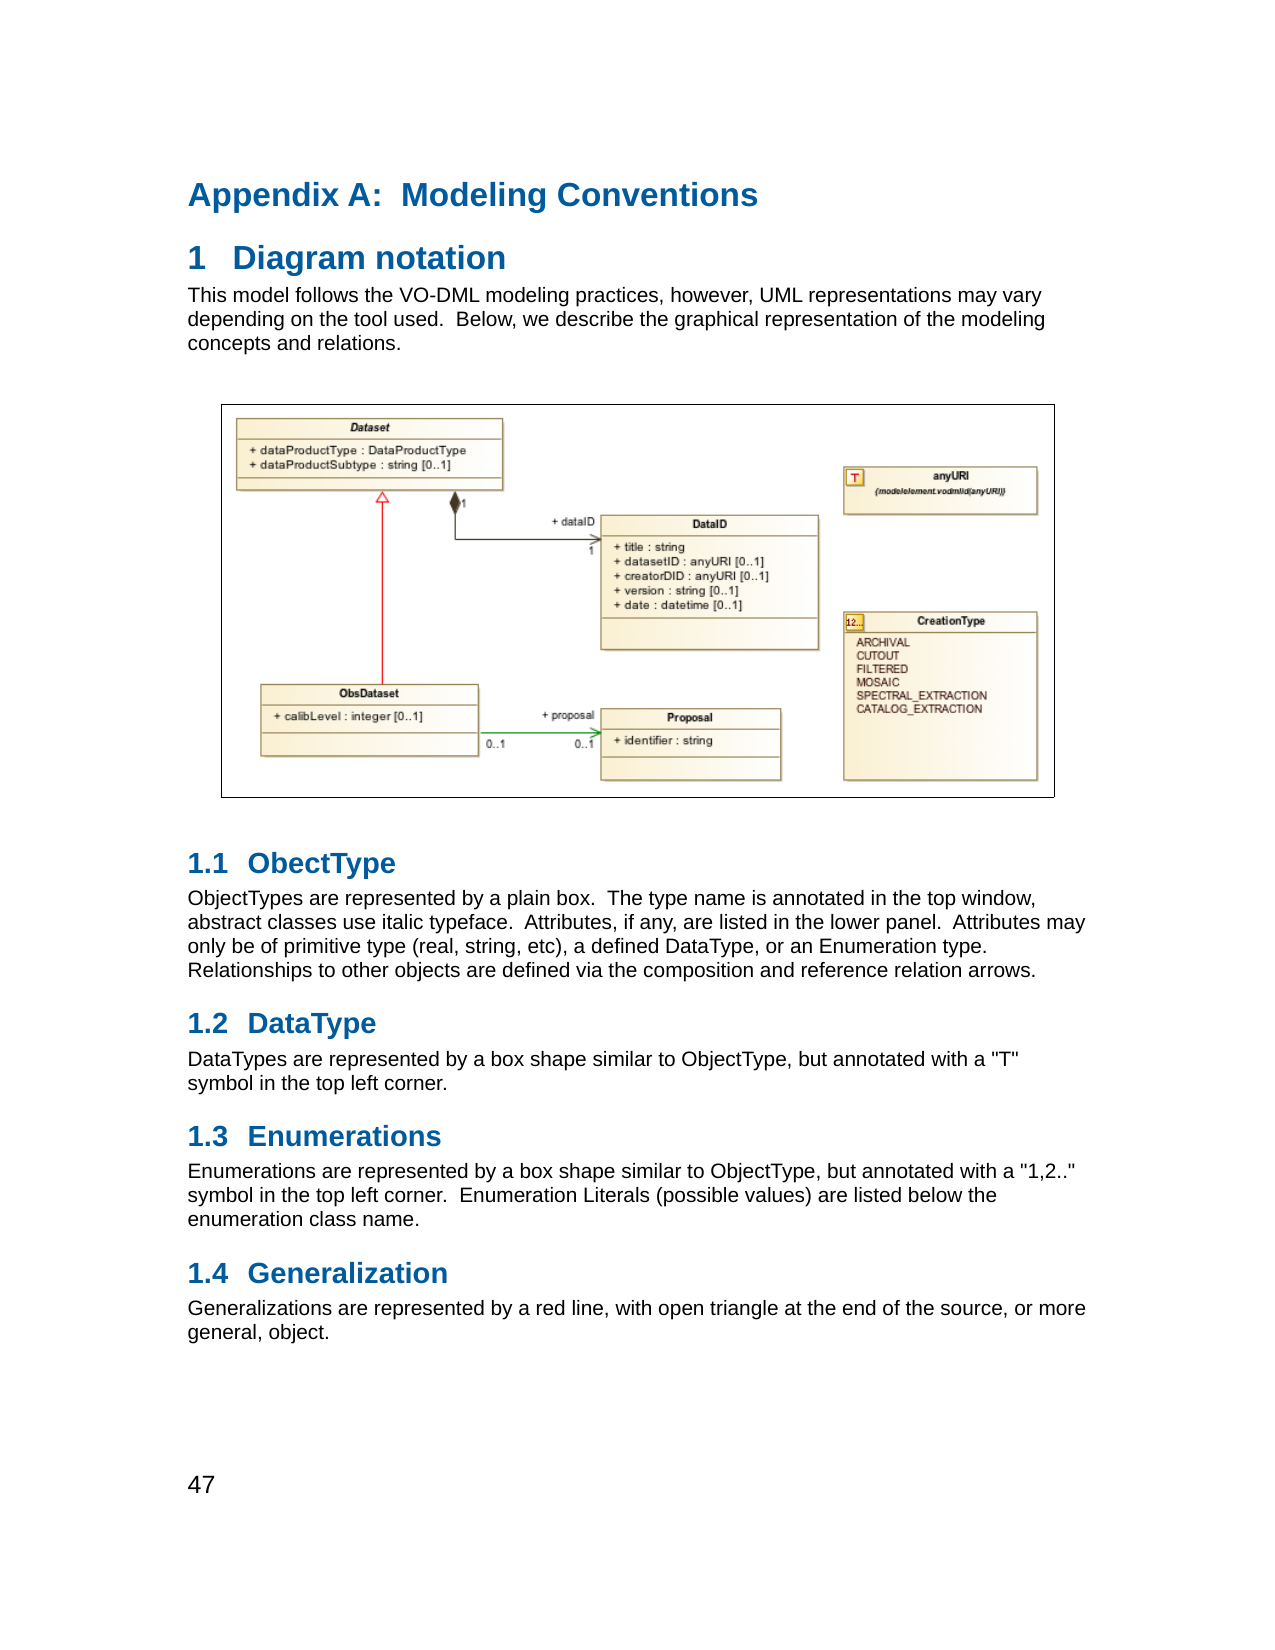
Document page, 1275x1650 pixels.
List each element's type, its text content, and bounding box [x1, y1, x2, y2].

text DataTypes are represented by a box shape similar to ObjectType, but annotated with a "T" symbol in the top left corner. [187, 1046, 1087, 1094]
text ObjectTypes are represented by a plain box. The type name is annotated in the top window, abstract classes use italic typeface. Attributes, if any, are listed in the lower panel. Attributes may only be of primitive type (real, string, etc), a defined DataType, or an Enumeration type. Relationships to other objects are defined via the composition and reference relation arrows. [187, 886, 1087, 982]
picture [224, 407, 1051, 794]
text This model follows the VO-DML modeling practices, however, UML representations may vary depending on the tool used. Below, we describe the graphical representation of the modeling concepts and relations. [187, 283, 1087, 355]
subtitle Generalization [187, 1256, 1087, 1289]
subtitle Diagram notation [187, 238, 1087, 277]
subtitle DataType [187, 1007, 1087, 1040]
text Generalizations are represented by a red line, with open triangle at the end of the source, or more general, object. [187, 1296, 1087, 1344]
subtitle Enumerations [187, 1119, 1087, 1153]
subtitle ObectType [187, 846, 1087, 879]
subtitle Appendix A: Modeling Conventions [187, 175, 1087, 213]
text Enumerations are represented by a box shape similar to ObjectType, but annotated with a "1,2.." symbol in the top left corner. Enumeration Literals (possible values) are listed below the enumeration class name. [187, 1159, 1087, 1231]
